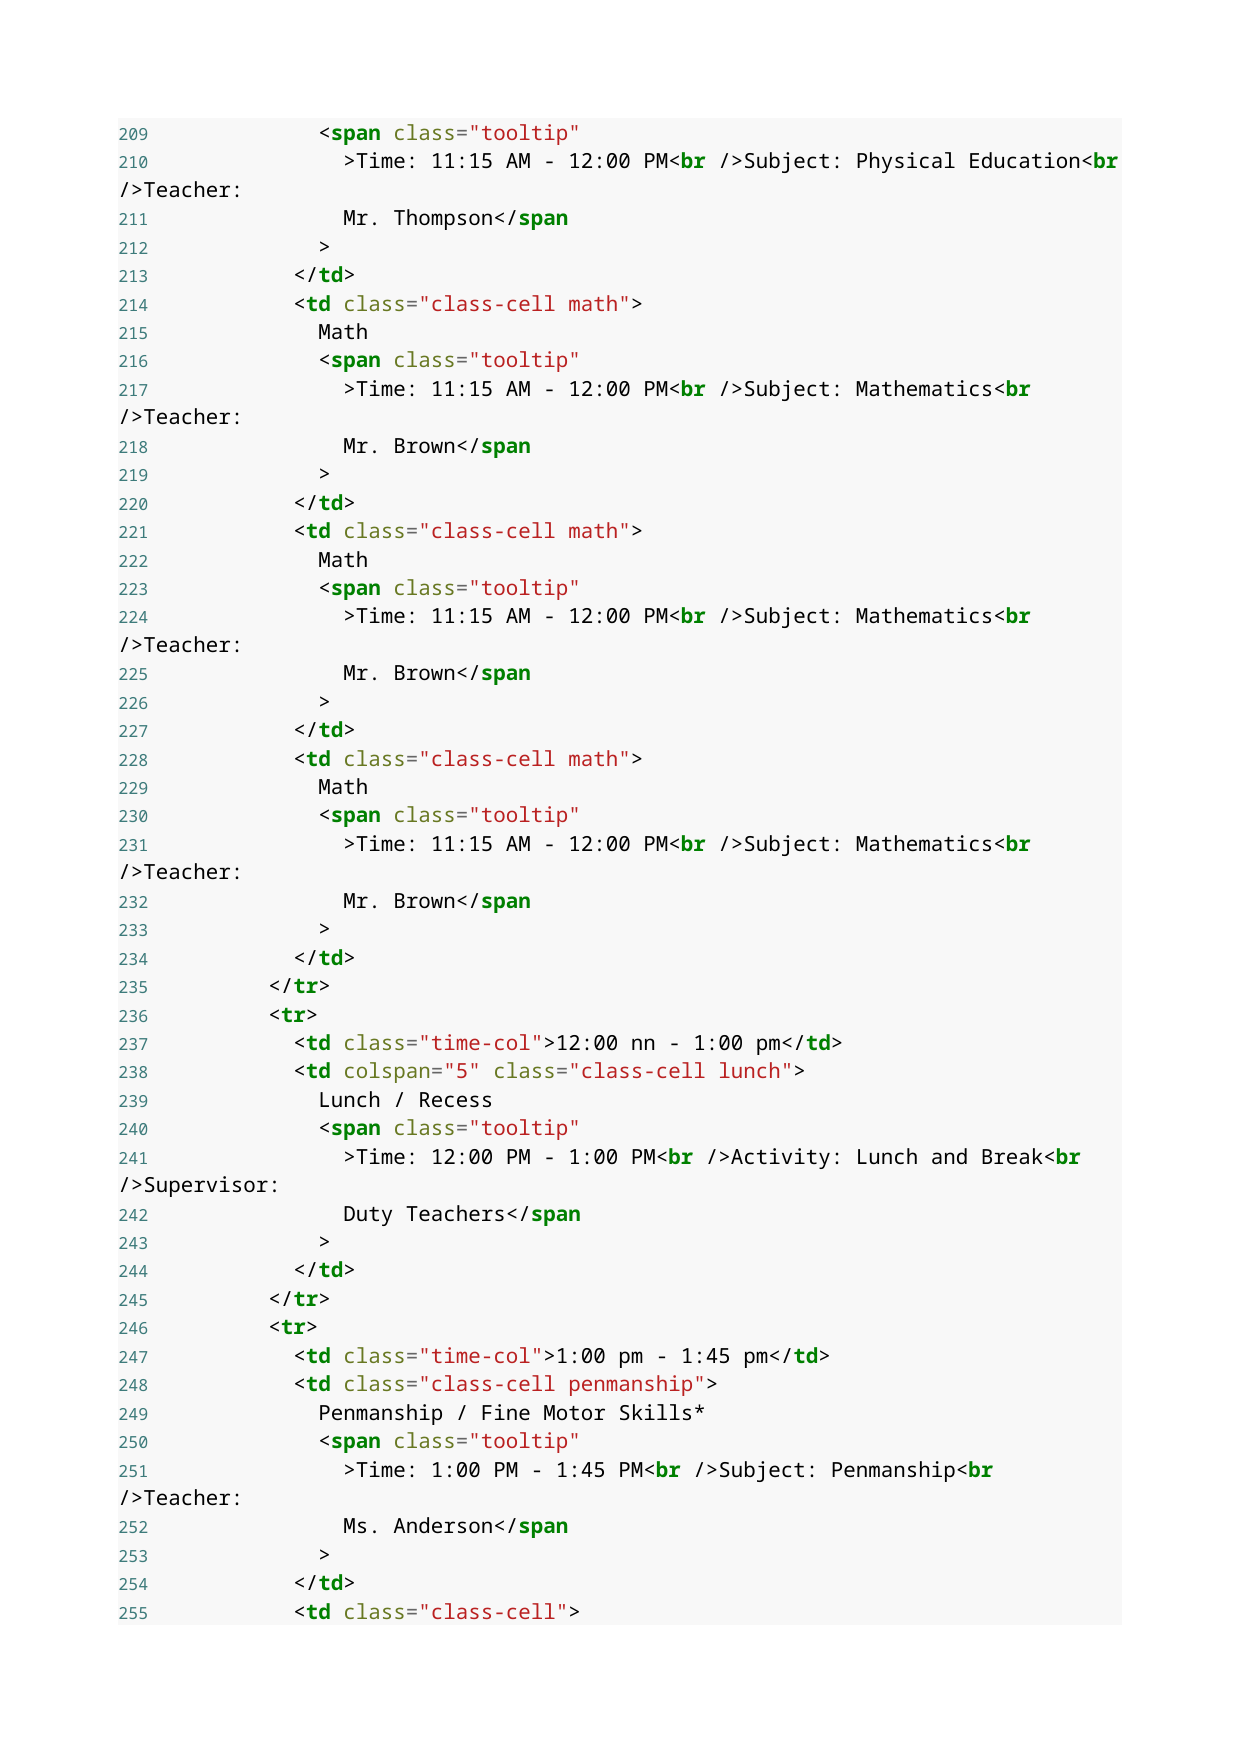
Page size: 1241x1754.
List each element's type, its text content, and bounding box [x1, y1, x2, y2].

text 234 </td> [118, 943, 1122, 971]
text 252 Ms. Anderson</span [118, 1512, 1122, 1540]
text 230 <span class="tooltip" [118, 801, 1122, 829]
text 248 <td class="class-cell penmanship"> [118, 1369, 1122, 1398]
text 237 <td class="time-col">12:00 nn - 1:00 pm</td> [118, 1028, 1122, 1057]
text 229 Math [118, 772, 1122, 801]
text 222 Math [118, 545, 1122, 573]
text 218 Mr. Brown</span [118, 431, 1122, 459]
text 215 Math [118, 317, 1122, 346]
text 233 > [118, 914, 1122, 943]
text 245 </tr> [118, 1284, 1122, 1312]
text 213 </td> [118, 260, 1122, 289]
text 239 Lunch / Recess [118, 1085, 1122, 1113]
text 223 <span class="tooltip" [118, 573, 1122, 602]
text 235 </tr> [118, 971, 1122, 1000]
text 243 > [118, 1227, 1122, 1256]
text 254 </td> [118, 1568, 1122, 1597]
text 241 >Time: 12:00 PM - 1:00 PM<br />Activity: Lunch and Break<br />Supervisor: [118, 1142, 1122, 1199]
text 255 <td class="class-cell"> [118, 1597, 1122, 1625]
text 225 Mr. Brown</span [118, 658, 1122, 687]
text 227 </td> [118, 715, 1122, 744]
text 253 > [118, 1540, 1122, 1568]
text 220 </td> [118, 488, 1122, 516]
text 211 Mr. Thompson</span [118, 203, 1122, 232]
text 251 >Time: 1:00 PM - 1:45 PM<br />Subject: Penmanship<br />Teacher: [118, 1455, 1122, 1512]
text 232 Mr. Brown</span [118, 886, 1122, 914]
text 244 </td> [118, 1256, 1122, 1284]
text 236 <tr> [118, 1000, 1122, 1028]
text 216 <span class="tooltip" [118, 346, 1122, 374]
text 242 Duty Teachers</span [118, 1199, 1122, 1227]
text 247 <td class="time-col">1:00 pm - 1:45 pm</td> [118, 1341, 1122, 1369]
text 226 > [118, 687, 1122, 715]
text 217 >Time: 11:15 AM - 12:00 PM<br />Subject: Mathematics<br />Teacher: [118, 374, 1122, 431]
text 228 <td class="class-cell math"> [118, 744, 1122, 772]
text 249 Penmanship / Fine Motor Skills* [118, 1398, 1122, 1426]
text 238 <td colspan="5" class="class-cell lunch"> [118, 1057, 1122, 1085]
text 221 <td class="class-cell math"> [118, 516, 1122, 545]
text 219 > [118, 459, 1122, 488]
text 224 >Time: 11:15 AM - 12:00 PM<br />Subject: Mathematics<br />Teacher: [118, 602, 1122, 658]
text 250 <span class="tooltip" [118, 1426, 1122, 1455]
text 231 >Time: 11:15 AM - 12:00 PM<br />Subject: Mathematics<br />Teacher: [118, 829, 1122, 886]
text 246 <tr> [118, 1312, 1122, 1341]
text 214 <td class="class-cell math"> [118, 289, 1122, 317]
text 212 > [118, 232, 1122, 260]
text 240 <span class="tooltip" [118, 1113, 1122, 1142]
text 210 >Time: 11:15 AM - 12:00 PM<br />Subject: Physical Education<br />Teacher: [118, 147, 1122, 203]
text 209 <span class="tooltip" [118, 118, 1122, 147]
